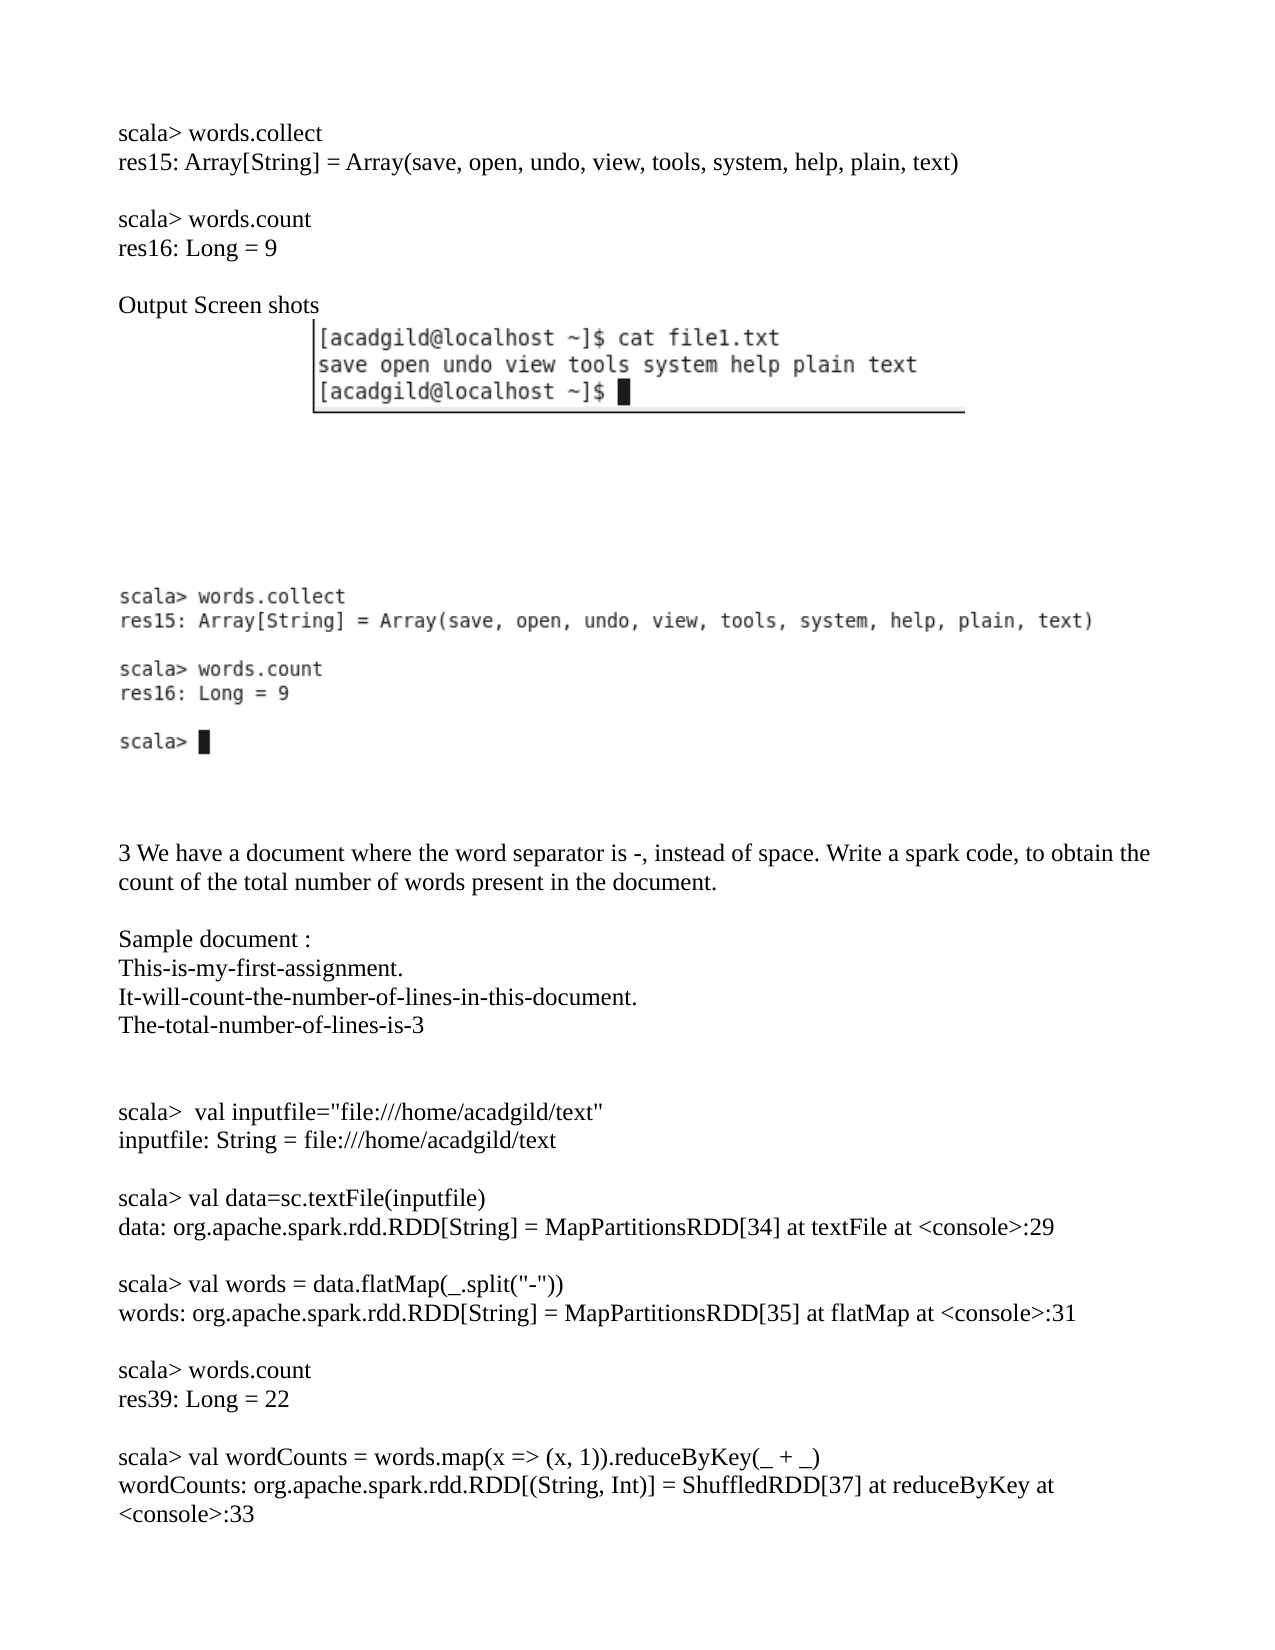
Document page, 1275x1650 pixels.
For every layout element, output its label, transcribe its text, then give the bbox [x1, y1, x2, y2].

list res15: Array[String] = Array(save, open, undo, view, tools, system, help, plain, text) [118, 147, 1157, 176]
picture [310, 319, 965, 415]
text scala> val data=sc.textFile(inputfile) [118, 1183, 1157, 1212]
picture [118, 578, 1157, 760]
list res16: Long = 9 [118, 233, 1157, 262]
text scala> words.count [118, 1355, 1157, 1384]
text It-will-count-the-number-of-lines-in-this-document. [118, 982, 1157, 1010]
text words: org.apache.spark.rdd.RDD[String] = MapPartitionsRDD[35] at flatMap at <console>:31 [118, 1298, 1157, 1327]
text inputfile: String = file:///home/acadgild/text [118, 1125, 1157, 1154]
text scala> val wordCounts = words.map(x => (x, 1)).reduceByKey(_ + _) [118, 1442, 1157, 1470]
text Sample document : [118, 924, 1157, 953]
list Output Screen shots [118, 291, 1157, 319]
text This-is-my-first-assignment. [118, 953, 1157, 982]
text data: org.apache.spark.rdd.RDD[String] = MapPartitionsRDD[34] at textFile at <console>:29 [118, 1212, 1157, 1240]
list scala> words.count [118, 204, 1157, 233]
list scala> words.collect [118, 118, 1157, 147]
text res39: Long = 22 [118, 1384, 1157, 1413]
text 3 We have a document where the word separator is -, instead of space. Write a spark code, to obtain the count of the total number of words present in the document. [118, 838, 1157, 895]
text wordCounts: org.apache.spark.rdd.RDD[(String, Int)] = ShuffledRDD[37] at reduceByKey at <console>:33 [118, 1470, 1157, 1528]
text scala> val inputfile="file:///home/acadgild/text" [118, 1097, 1157, 1125]
text scala> val words = data.flatMap(_.split("-")) [118, 1269, 1157, 1298]
text The-total-number-of-lines-is-3 [118, 1010, 1157, 1039]
